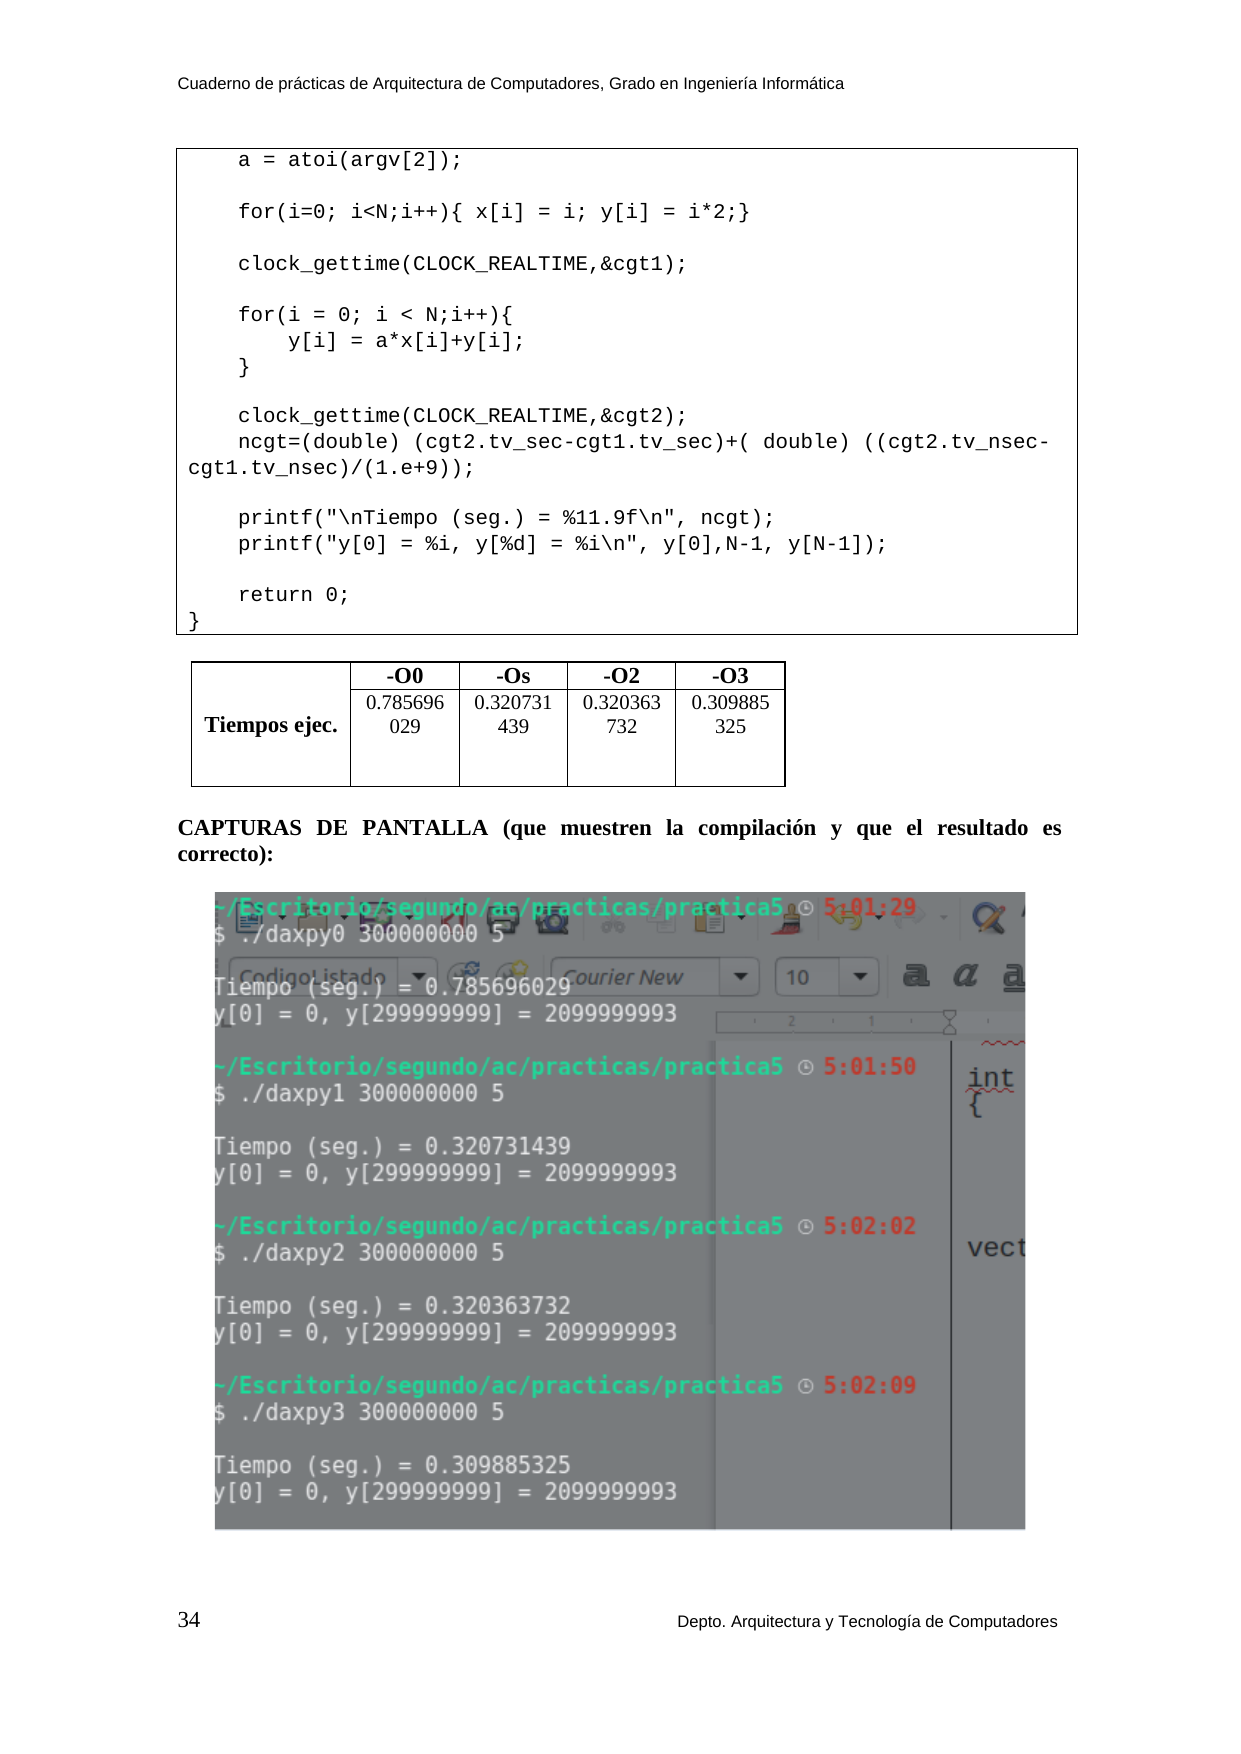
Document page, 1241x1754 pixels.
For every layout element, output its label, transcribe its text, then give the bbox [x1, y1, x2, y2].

table_header -O0 [351, 663, 459, 689]
table_cell 0.320363732 [568, 690, 675, 786]
table_header -Os [460, 663, 567, 689]
table_cell 0.309885325 [676, 690, 784, 786]
table_header -O2 [568, 663, 675, 689]
text CAPTURAS DE PANTALLA (que muestren la compilación y que el resultado es correcto): [177, 813, 1063, 866]
table_cell 0.320731439 [460, 690, 567, 786]
table_cell 0.785696029 [351, 690, 459, 786]
table_header Tiempos ejec. [192, 663, 350, 786]
table_header -O3 [676, 663, 784, 689]
table_header a = atoi(argv[2]); for(i=0; i<N;i++){ x[i] = i; y[i] = i*2;} clock_gettime(CLOCK_REALTIME,&cgt1); for(i = 0; i < N;i++){ y[i] = a*x[i]+y[i]; } clock_gettime(CLOCK_REALTIME,&cgt2); ncgt=(double) (cgt2.tv_sec-cgt1.tv_sec)+( double) ((cgt2.tv_nsec-cgt1.tv_nsec)/(1.e+9)); printf("\nTiempo (seg.) = %11.9f\n", ncgt); printf("y[0] = %i, y[%d] = %i\n", y[0],N-1, y[N-1]); return 0; } [177, 149, 1077, 634]
picture [214, 892, 1026, 1531]
